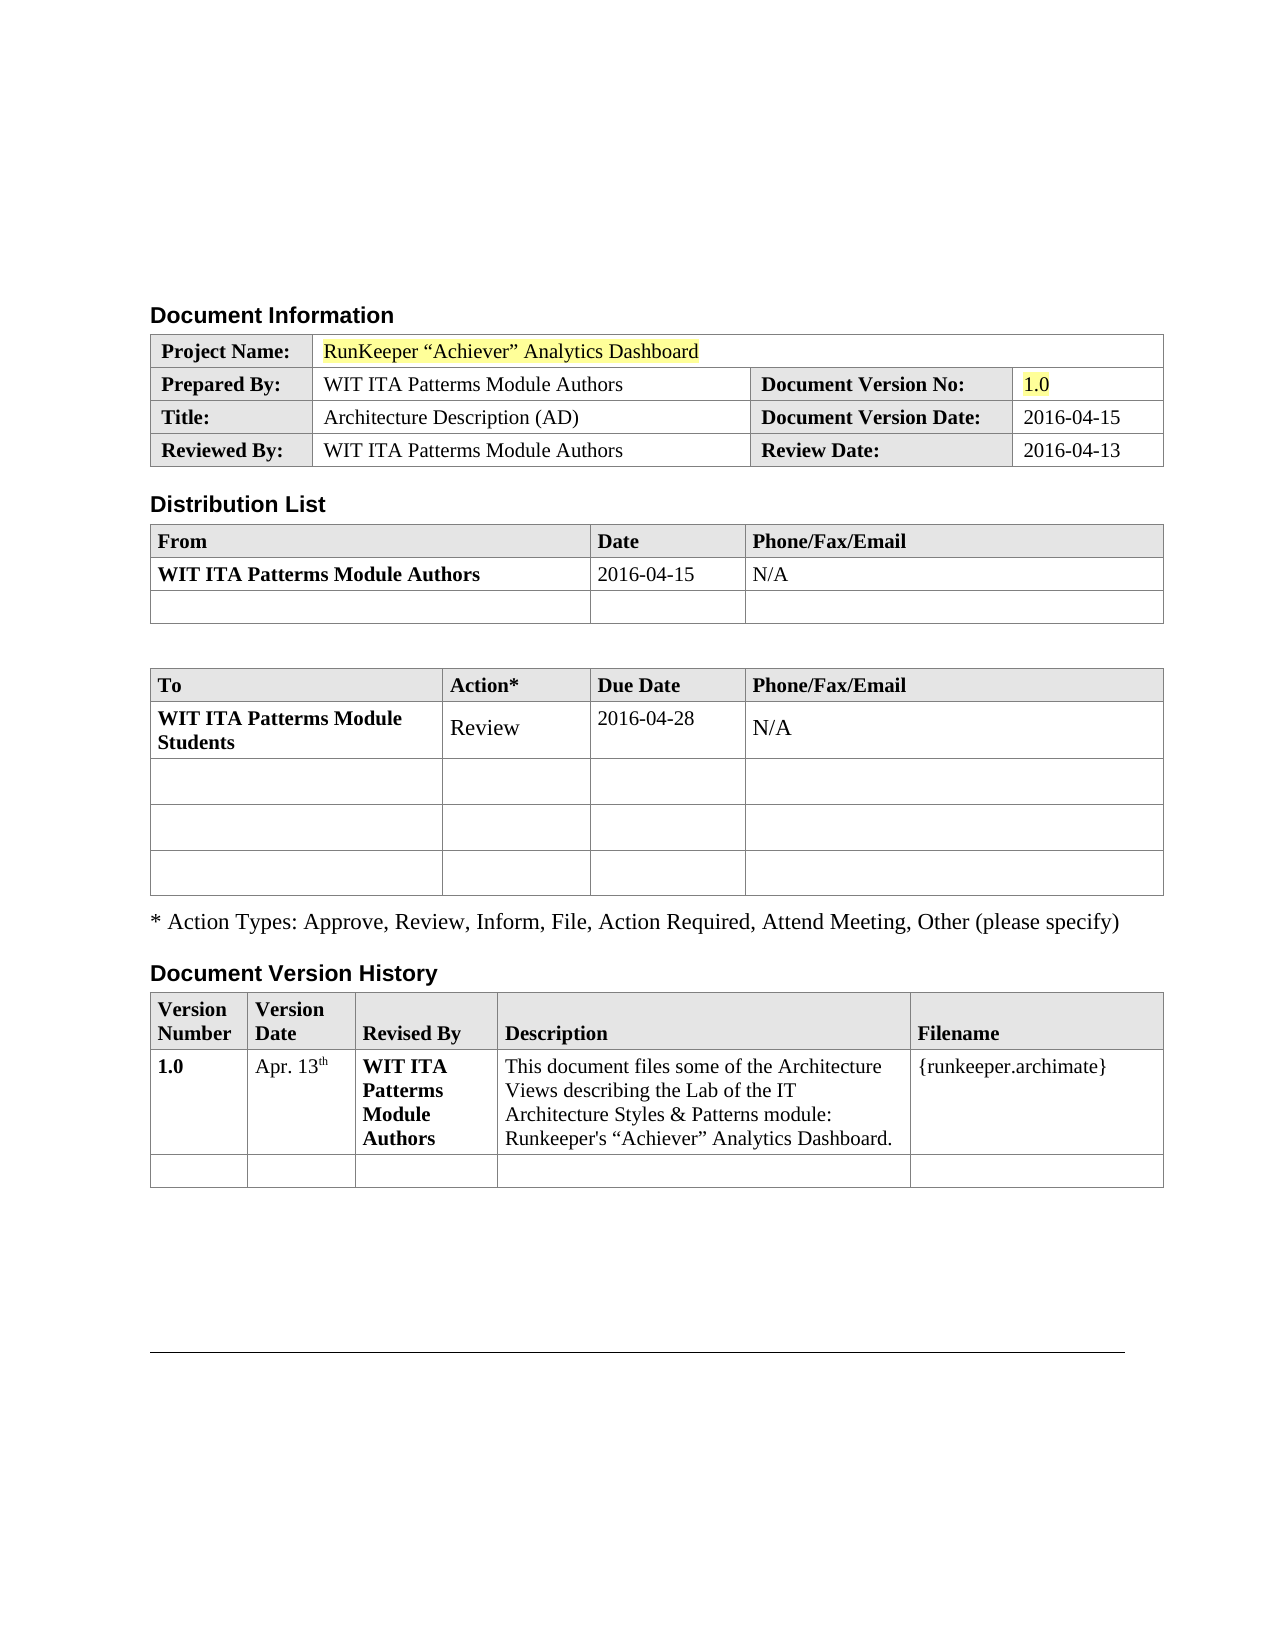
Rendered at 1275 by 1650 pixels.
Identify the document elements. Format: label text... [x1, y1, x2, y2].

table_cell [151, 851, 442, 895]
table_cell [591, 851, 745, 895]
table_cell [746, 759, 1163, 804]
table_header RunKeeper “Achiever” Analytics Dashboard [313, 335, 1163, 367]
table_cell {runkeeper.archimate} [911, 1050, 1163, 1154]
table_cell N/A [746, 558, 1163, 590]
table_cell [443, 805, 590, 849]
table_header From [151, 525, 590, 557]
table_cell Prepared By: [151, 368, 312, 400]
table_cell [443, 759, 590, 804]
table_cell [591, 591, 745, 623]
table_cell WIT ITA Patterms Module Authors [313, 434, 750, 466]
table_header Filename [911, 993, 1163, 1049]
table_cell [443, 851, 590, 895]
table_header To [151, 669, 442, 701]
table_cell Title: [151, 401, 312, 433]
table_cell 1.0 [1013, 368, 1163, 400]
table_cell [746, 805, 1163, 849]
table_header Version Number [151, 993, 247, 1049]
table_cell Review [443, 702, 590, 758]
table_header Description [498, 993, 910, 1049]
table_cell 1.0 [151, 1050, 247, 1154]
table_cell Document Version No: [751, 368, 1012, 400]
table_cell [746, 591, 1163, 623]
table_cell This document files some of the Architecture Views describing the Lab of the IT Architecture Styles & Patterns module: Runkeeper's “Achiever” Analytics Dashboard. [498, 1050, 910, 1154]
table_cell [151, 591, 590, 623]
table_header Revised By [356, 993, 497, 1049]
table_cell [248, 1155, 355, 1187]
table_cell Document Version Date: [751, 401, 1012, 433]
table_cell [911, 1155, 1163, 1187]
table_header Date [591, 525, 745, 557]
table_cell Apr. 13th [248, 1050, 355, 1154]
text * Action Types: Approve, Review, Inform, File, Action Required, Attend Meeting, Other (please specify) [150, 908, 1125, 934]
table_cell [498, 1155, 910, 1187]
table_cell Reviewed By: [151, 434, 312, 466]
table_header Phone/Fax/Email [746, 669, 1163, 701]
table_cell [151, 805, 442, 849]
table_cell [591, 805, 745, 849]
table_header Phone/Fax/Email [746, 525, 1163, 557]
table_cell [356, 1155, 497, 1187]
table_cell WIT ITA Patterms Module Authors [356, 1050, 497, 1154]
table_header Due Date [591, 669, 745, 701]
table_cell 2016-04-15 [1013, 401, 1163, 433]
table_cell Review Date: [751, 434, 1012, 466]
subtitle Distribution List [150, 491, 1125, 518]
table_cell [746, 851, 1163, 895]
table_cell N/A [746, 702, 1163, 758]
table_cell WIT ITA Patterms Module Authors [313, 368, 750, 400]
table_header Project Name: [151, 335, 312, 367]
subtitle Document Version History [150, 959, 1125, 986]
table_cell [591, 759, 745, 804]
table_cell 2016-04-15 [591, 558, 745, 590]
table_cell 2016-04-13 [1013, 434, 1163, 466]
table_cell WIT ITA Patterms Module Students [151, 702, 442, 758]
table_header Action* [443, 669, 590, 701]
table_cell [151, 759, 442, 804]
table_cell 2016-04-28 [591, 702, 745, 758]
subtitle Document Information [150, 302, 1125, 328]
table_header Version Date [248, 993, 355, 1049]
table_cell [151, 1155, 247, 1187]
table_cell Architecture Description (AD) [313, 401, 750, 433]
table_cell WIT ITA Patterms Module Authors [151, 558, 590, 590]
